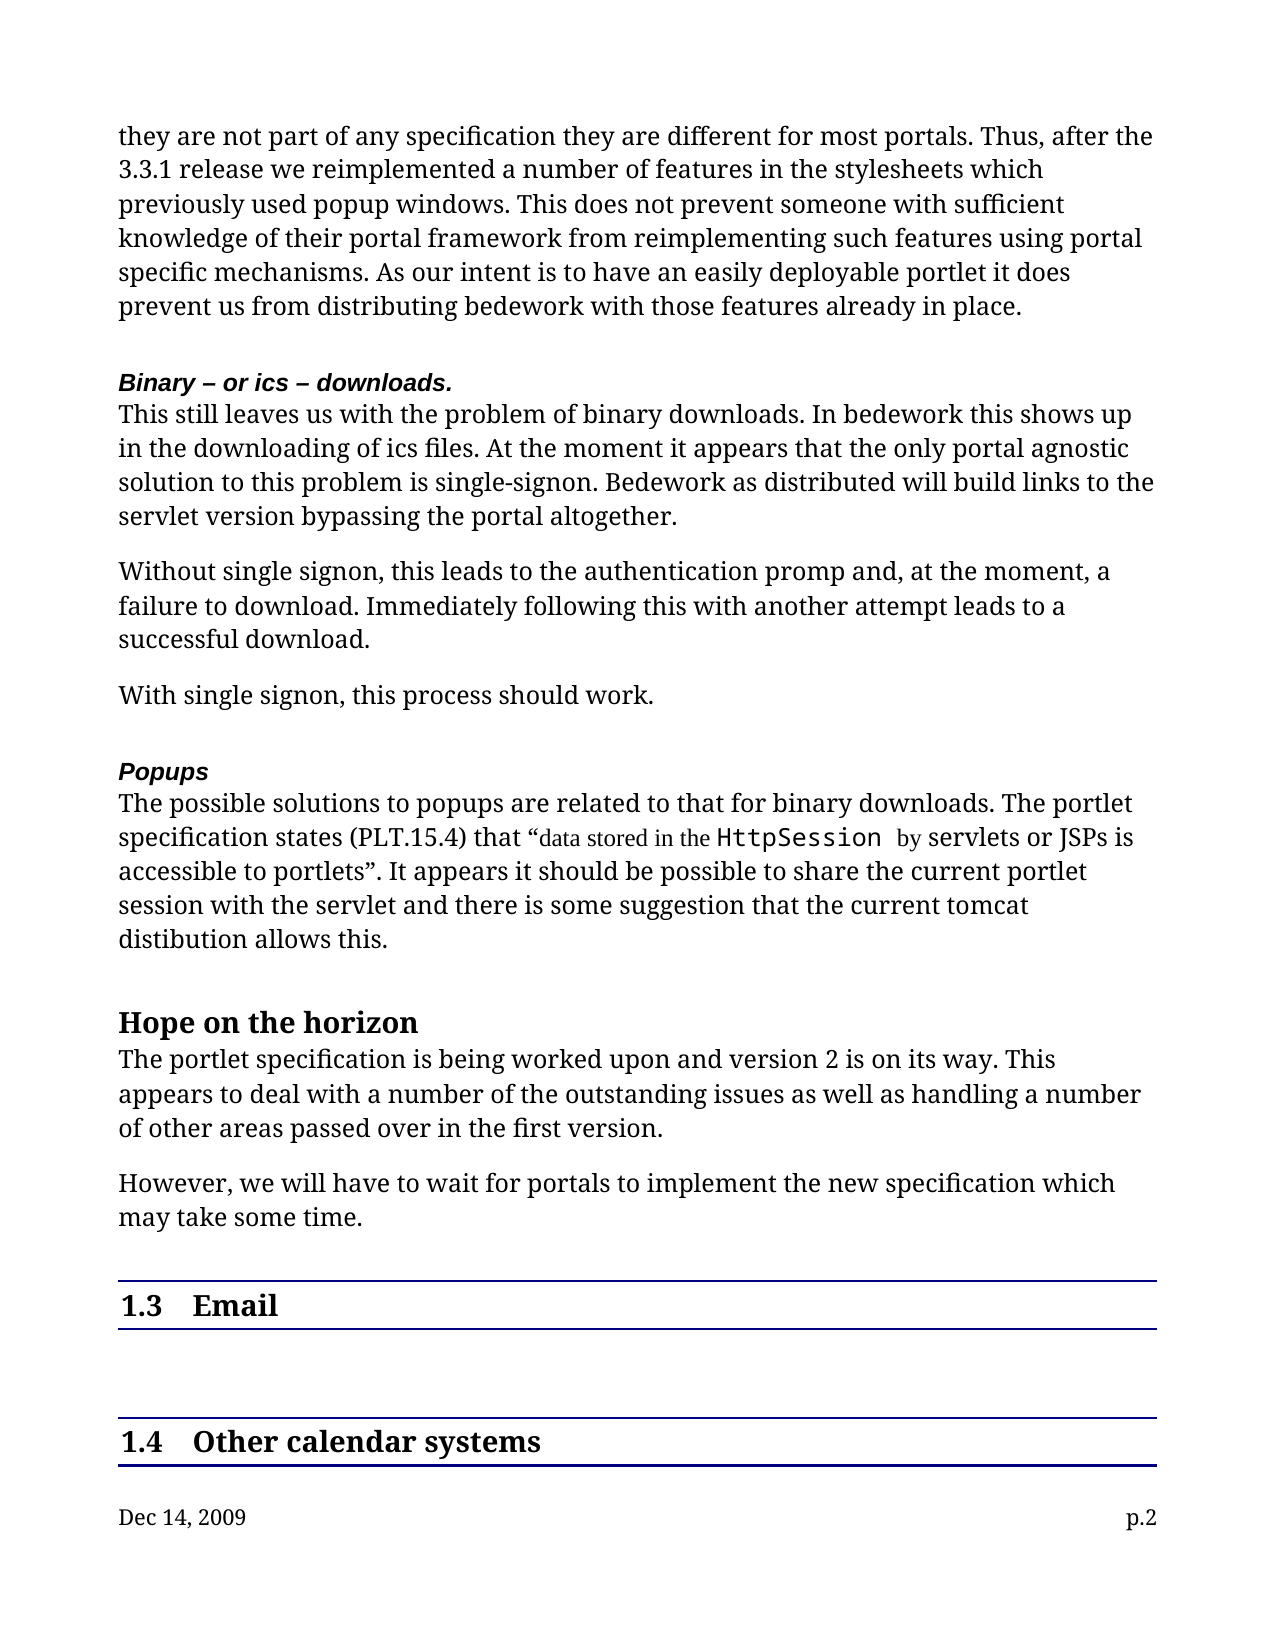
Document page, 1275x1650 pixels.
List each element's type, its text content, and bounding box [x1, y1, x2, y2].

text However, we will have to wait for portals to implement the new specification which may take some time. [118, 1165, 1157, 1233]
text The possible solutions to popups are related to that for binary downloads. The portlet specification states (PLT.15.4) that “data stored in the HttpSession by servlets or JSPs is accessible to portlets”. It appears it should be possible to share the current portlet session with the servlet and there is some suggestion that the current tomcat distibution allows this. [118, 786, 1157, 956]
text The portlet specification is being worked upon and version 2 is on its way. This appears to deal with a number of the outstanding issues as well as handling a number of other areas passed over in the first version. [118, 1042, 1157, 1144]
subtitle Binary – or ics – downloads. [118, 369, 1157, 397]
text Without single signon, this leads to the authentication promp and, at the moment, a failure to download. Immediately following this with another attempt leads to a successful download. [118, 554, 1157, 656]
subtitle Popups [118, 758, 1157, 786]
text they are not part of any specification they are different for most portals. Thus, after the 3.3.1 release we reimplemented a number of features in the stylesheets which previously used popup windows. This does not prevent someone with sufficient knowledge of their portal framework from reimplementing such features using portal specific mechanisms. As our intent is to have an easily deployable portlet it does prevent us from distributing bedework with those features already in place. [118, 118, 1157, 322]
text With single signon, this process should work. [118, 677, 1157, 711]
subtitle Hope on the horizon [118, 1002, 1157, 1042]
text This still leaves us with the problem of binary downloads. In bedework this shows up in the downloading of ics files. At the moment it appears that the only portal agnostic solution to this problem is single-signon. Bedework as distributed will build links to the servlet version bypassing the portal altogether. [118, 397, 1157, 533]
subtitle Other calendar systems [118, 1419, 1157, 1464]
subtitle Email [118, 1282, 1157, 1328]
